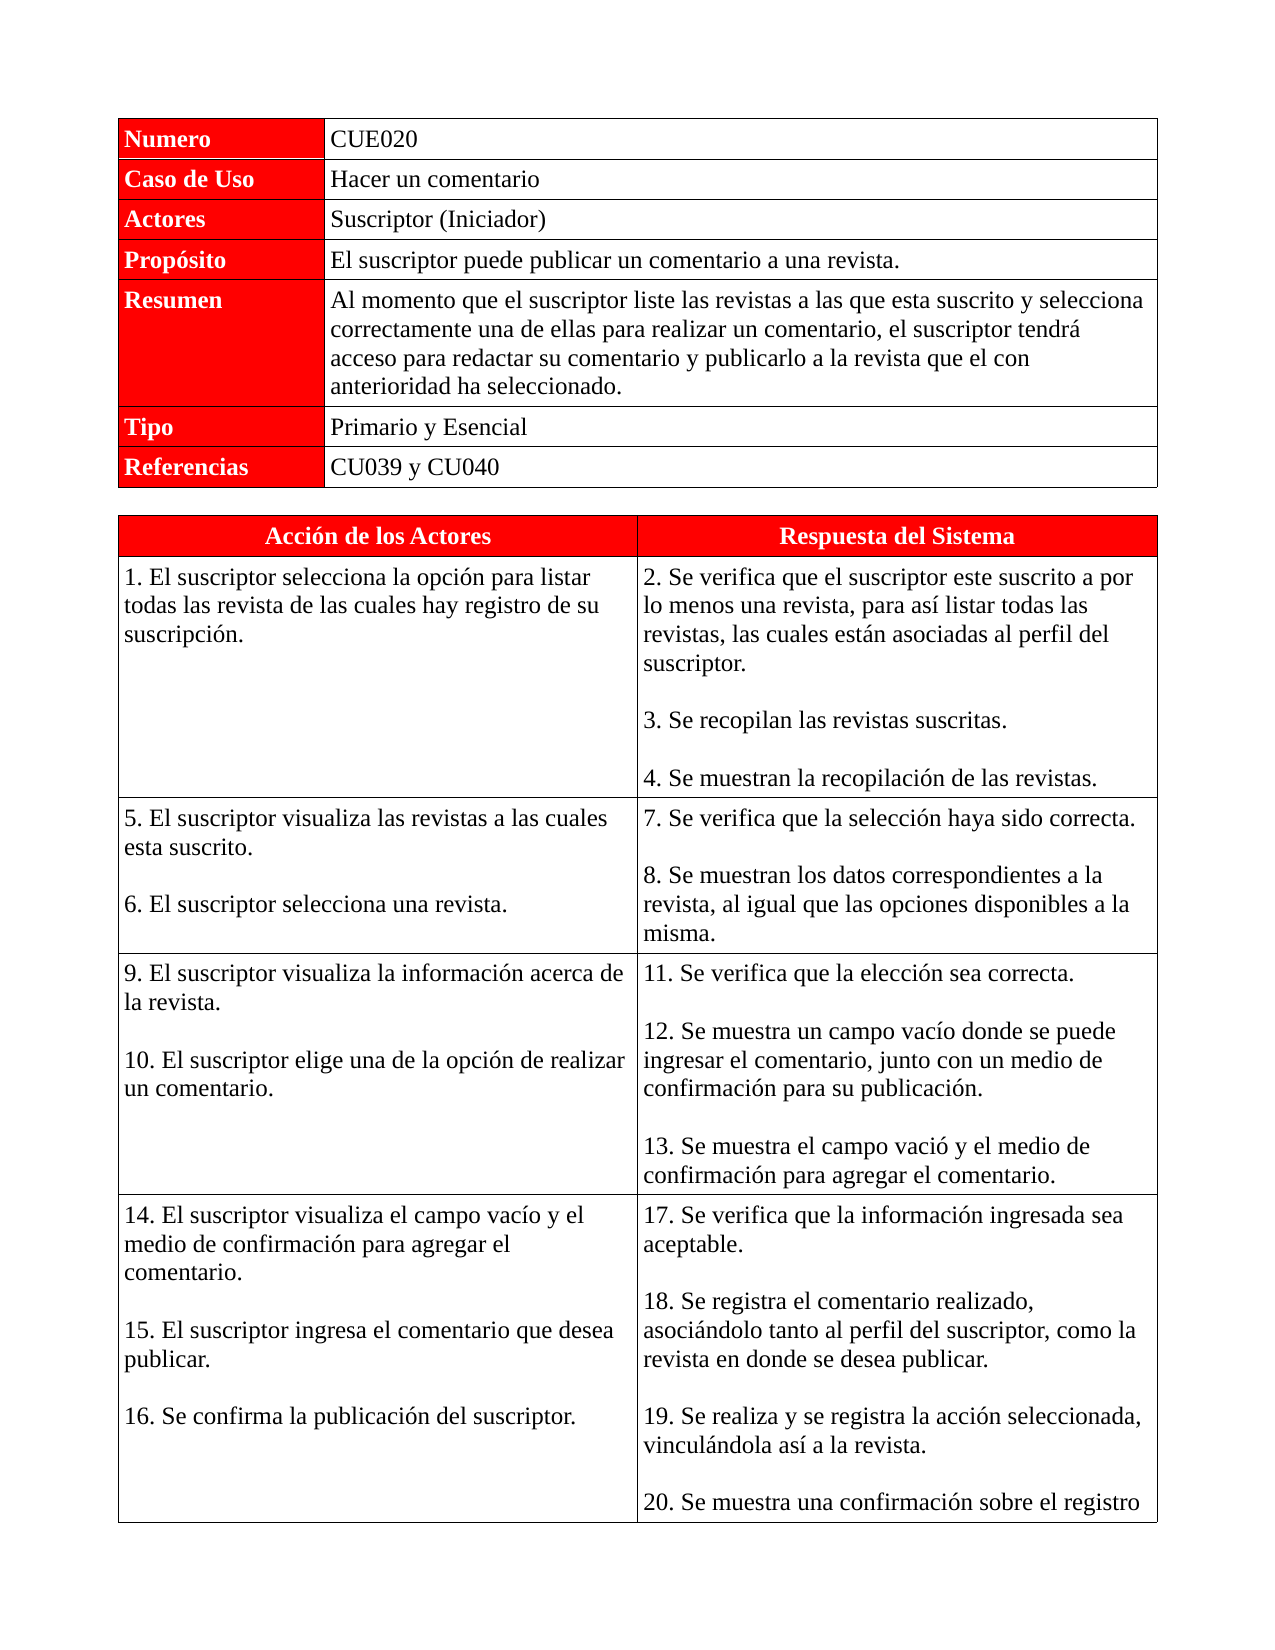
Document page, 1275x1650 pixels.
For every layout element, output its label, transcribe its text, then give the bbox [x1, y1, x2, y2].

table_cell Actores [119, 200, 324, 239]
table_cell 2. Se verifica que el suscriptor este suscrito a por lo menos una revista, para así listar todas las revistas, las cuales están asociadas al perfil del suscriptor. 3. Se recopilan las revistas suscritas. 4. Se muestran la recopilación de las revistas. [638, 557, 1157, 797]
table_cell 1. El suscriptor selecciona la opción para listar todas las revista de las cuales hay registro de su suscripción. [119, 557, 637, 797]
table_header CUE020 [325, 119, 1157, 158]
table_cell 7. Se verifica que la selección haya sido correcta. 8. Se muestran los datos correspondientes a la revista, al igual que las opciones disponibles a la misma. [638, 798, 1157, 953]
table_cell 5. El suscriptor visualiza las revistas a las cuales esta suscrito. 6. El suscriptor selecciona una revista. [119, 798, 637, 953]
table_cell Caso de Uso [119, 160, 324, 199]
table_cell 14. El suscriptor visualiza el campo vacío y el medio de confirmación para agregar el comentario. 15. El suscriptor ingresa el comentario que desea publicar. 16. Se confirma la publicación del suscriptor. [119, 1195, 637, 1522]
table_cell El suscriptor puede publicar un comentario a una revista. [325, 240, 1157, 279]
table_header Respuesta del Sistema [638, 516, 1157, 556]
table_cell 11. Se verifica que la elección sea correcta. 12. Se muestra un campo vacío donde se puede ingresar el comentario, junto con un medio de confirmación para su publicación. 13. Se muestra el campo vació y el medio de confirmación para agregar el comentario. [638, 954, 1157, 1194]
table_cell Suscriptor (Iniciador) [325, 200, 1157, 239]
table_header Numero [119, 119, 324, 158]
table_cell Propósito [119, 240, 324, 279]
table_cell 9. El suscriptor visualiza la información acerca de la revista. 10. El suscriptor elige una de la opción de realizar un comentario. [119, 954, 637, 1194]
table_cell CU039 y CU040 [325, 447, 1157, 487]
table_cell 17. Se verifica que la información ingresada sea aceptable. 18. Se registra el comentario realizado, asociándolo tanto al perfil del suscriptor, como la revista en donde se desea publicar. 19. Se realiza y se registra la acción seleccionada, vinculándola así a la revista. 20. Se muestra una confirmación sobre el registro [638, 1195, 1157, 1522]
table_cell Tipo [119, 407, 324, 446]
table_cell Resumen [119, 280, 324, 406]
table_cell Primario y Esencial [325, 407, 1157, 446]
table_header Acción de los Actores [119, 516, 637, 556]
table_cell Hacer un comentario [325, 160, 1157, 199]
table_cell Referencias [119, 447, 324, 487]
table_cell Al momento que el suscriptor liste las revistas a las que esta suscrito y selecciona correctamente una de ellas para realizar un comentario, el suscriptor tendrá acceso para redactar su comentario y publicarlo a la revista que el con anterioridad ha seleccionado. [325, 280, 1157, 406]
